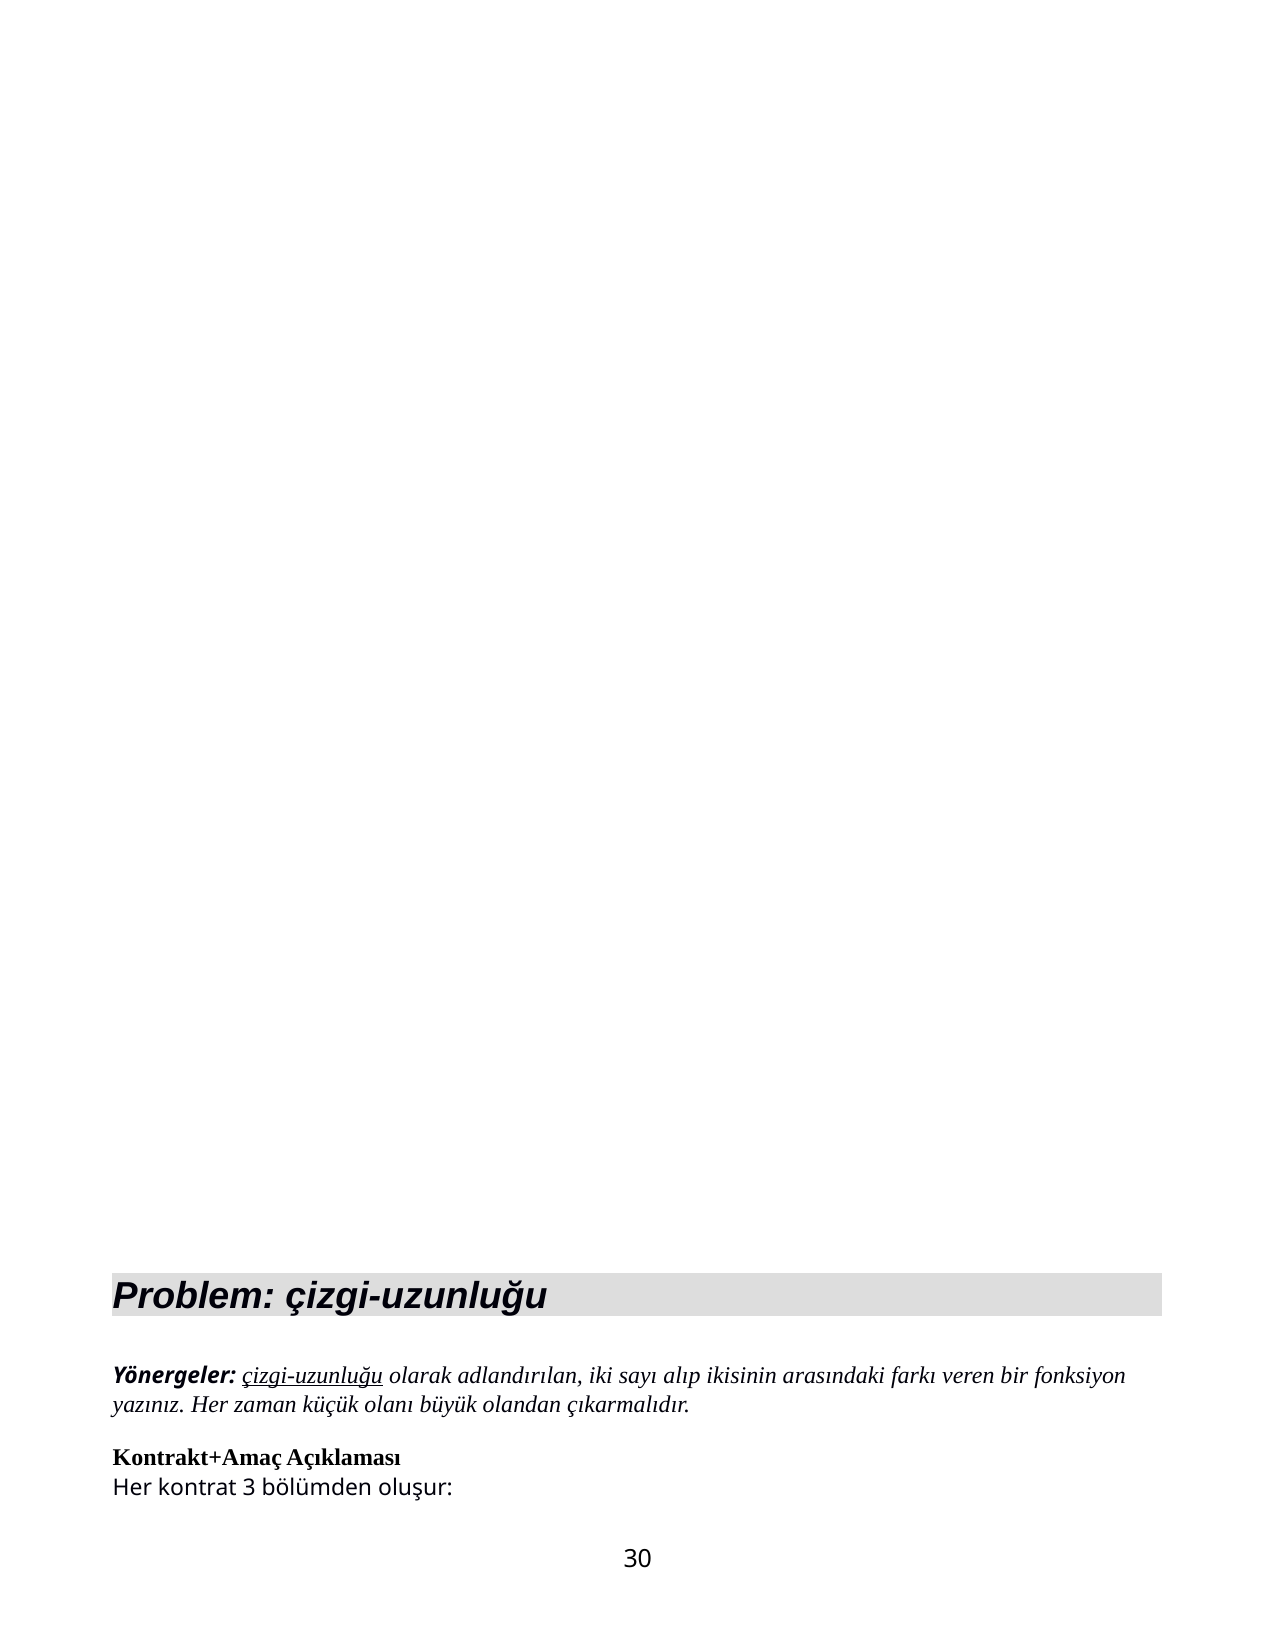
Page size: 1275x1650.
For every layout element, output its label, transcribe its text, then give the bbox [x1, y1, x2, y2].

text Her kontrat 3 bölümden oluşur: [112, 1471, 1162, 1502]
text Kontrakt+Amaç Açıklaması [112, 1443, 1162, 1471]
subtitle Problem: çizgi-uzunluğu [112, 1273, 1162, 1316]
text Yönergeler: çizgi-uzunluğu olarak adlandırılan, iki sayı alıp ikisinin arasındaki farkı veren bir fonksiyon yazınız. Her zaman küçük olanı büyük olandan çıkarmalıdır. [112, 1359, 1162, 1418]
